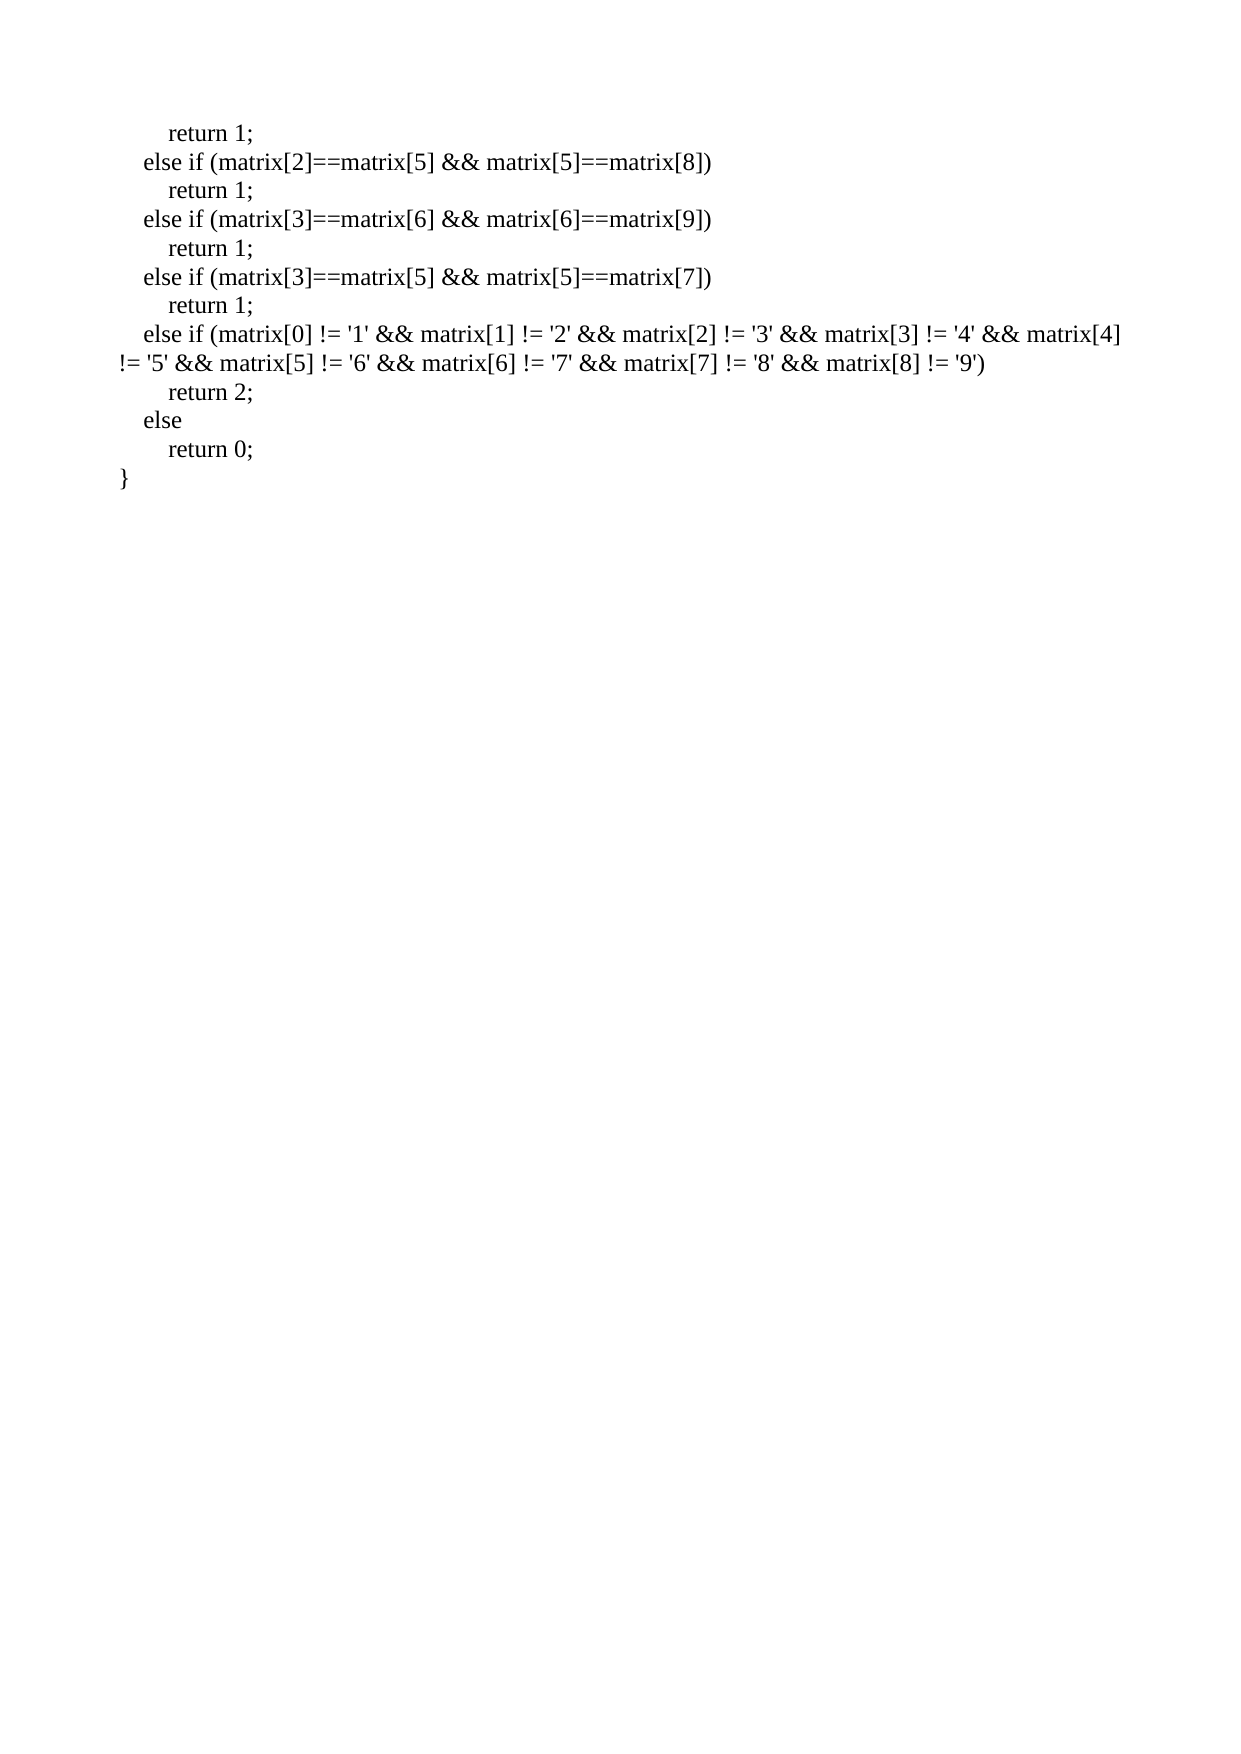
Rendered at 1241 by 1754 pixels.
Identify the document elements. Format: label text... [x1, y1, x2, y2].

text } [118, 463, 1122, 492]
text else if (matrix[2]==matrix[5] && matrix[5]==matrix[8]) [118, 147, 1122, 176]
text return 1; [118, 291, 1122, 319]
text else if (matrix[3]==matrix[5] && matrix[5]==matrix[7]) [118, 262, 1122, 291]
text return 2; [118, 377, 1122, 406]
text else if (matrix[3]==matrix[6] && matrix[6]==matrix[9]) [118, 204, 1122, 233]
text else [118, 406, 1122, 434]
text return 1; [118, 233, 1122, 262]
text return 0; [118, 434, 1122, 463]
text else if (matrix[0] != '1' && matrix[1] != '2' && matrix[2] != '3' && matrix[3] != '4' && matrix[4] != '5' && matrix[5] != '6' && matrix[6] != '7' && matrix[7] != '8' && matrix[8] != '9') [118, 319, 1122, 377]
text return 1; [118, 176, 1122, 204]
text return 1; [118, 118, 1122, 147]
